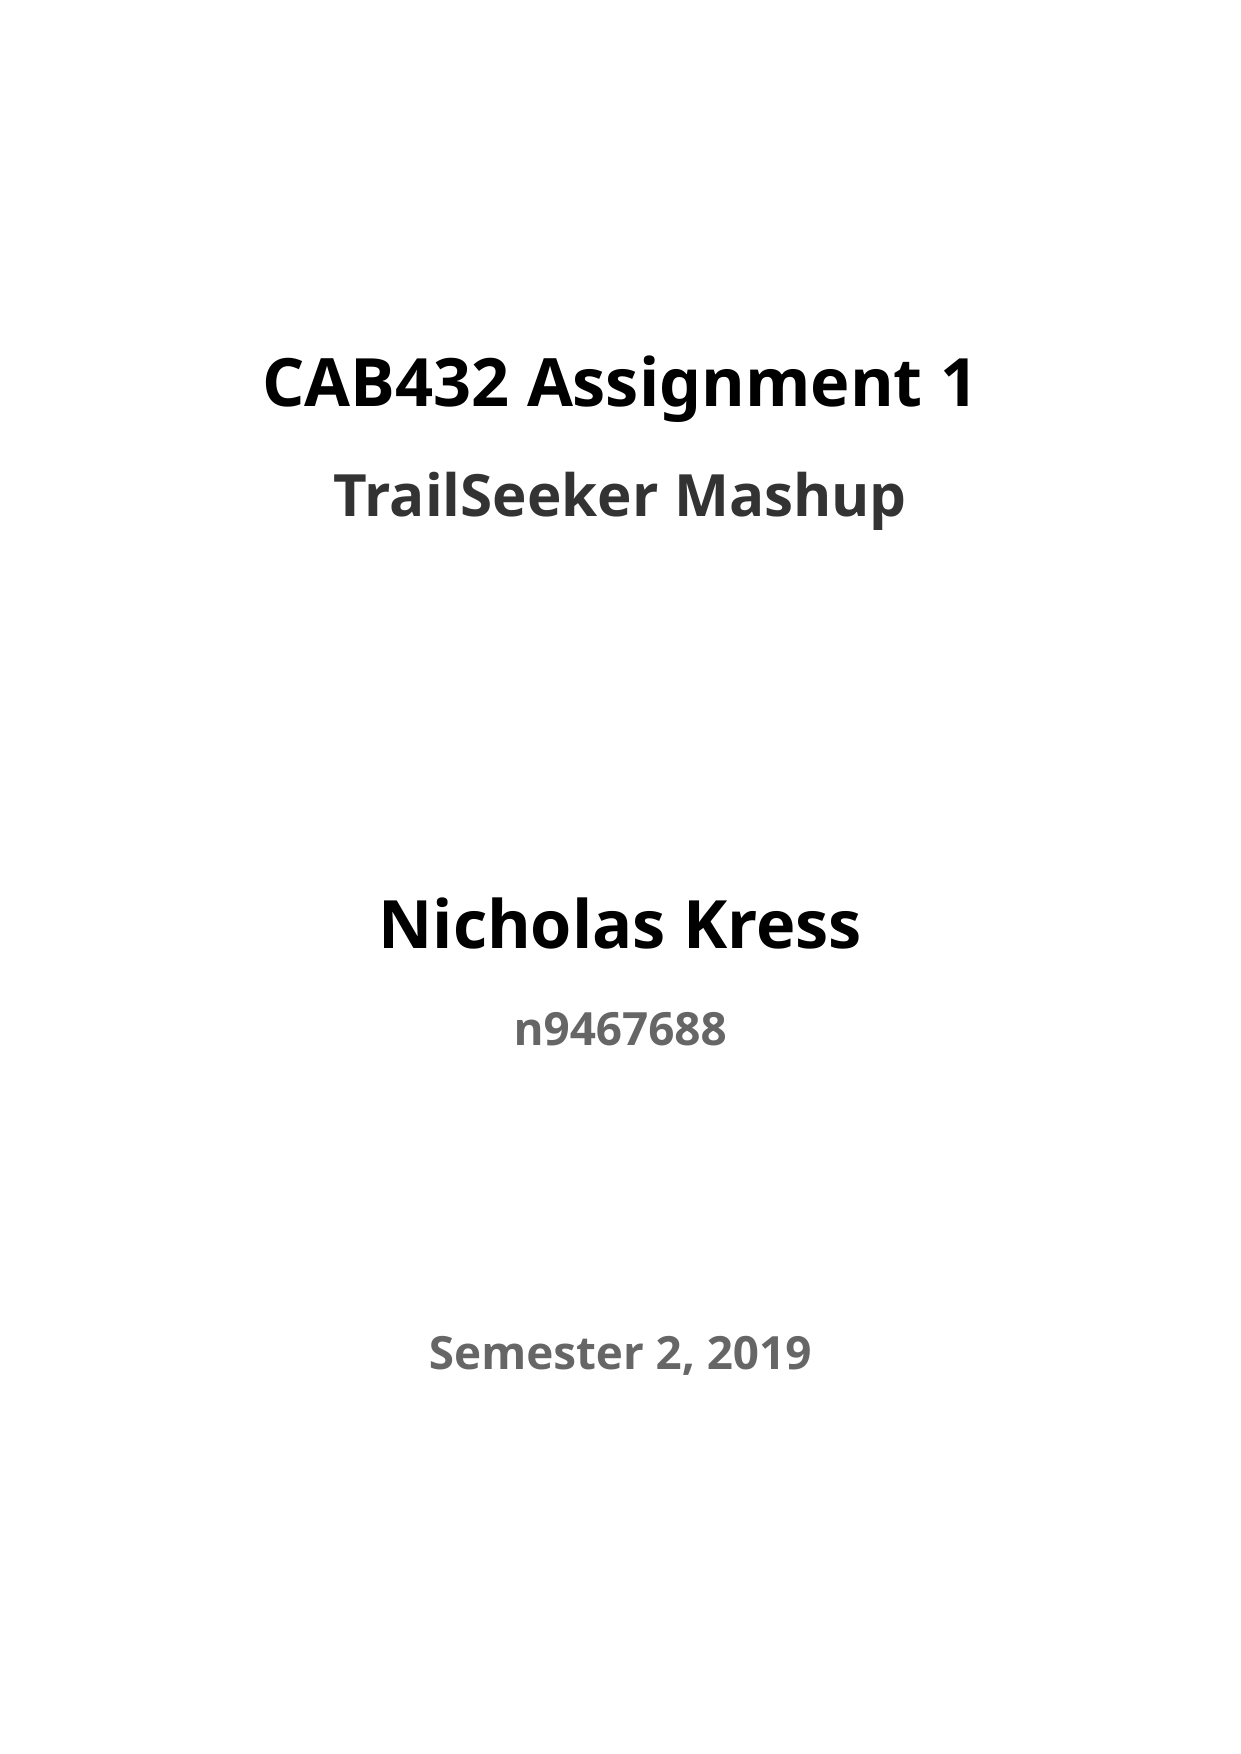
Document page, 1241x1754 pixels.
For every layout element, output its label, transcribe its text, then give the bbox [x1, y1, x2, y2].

subtitle Nicholas Kress [118, 878, 1122, 968]
subtitle Semester 2, 2019 [118, 1321, 1122, 1383]
subtitle n9467688 [118, 997, 1122, 1059]
subtitle CAB432 Assignment 1 [118, 335, 1122, 426]
subtitle TrailSeeker Mashup [118, 454, 1122, 533]
